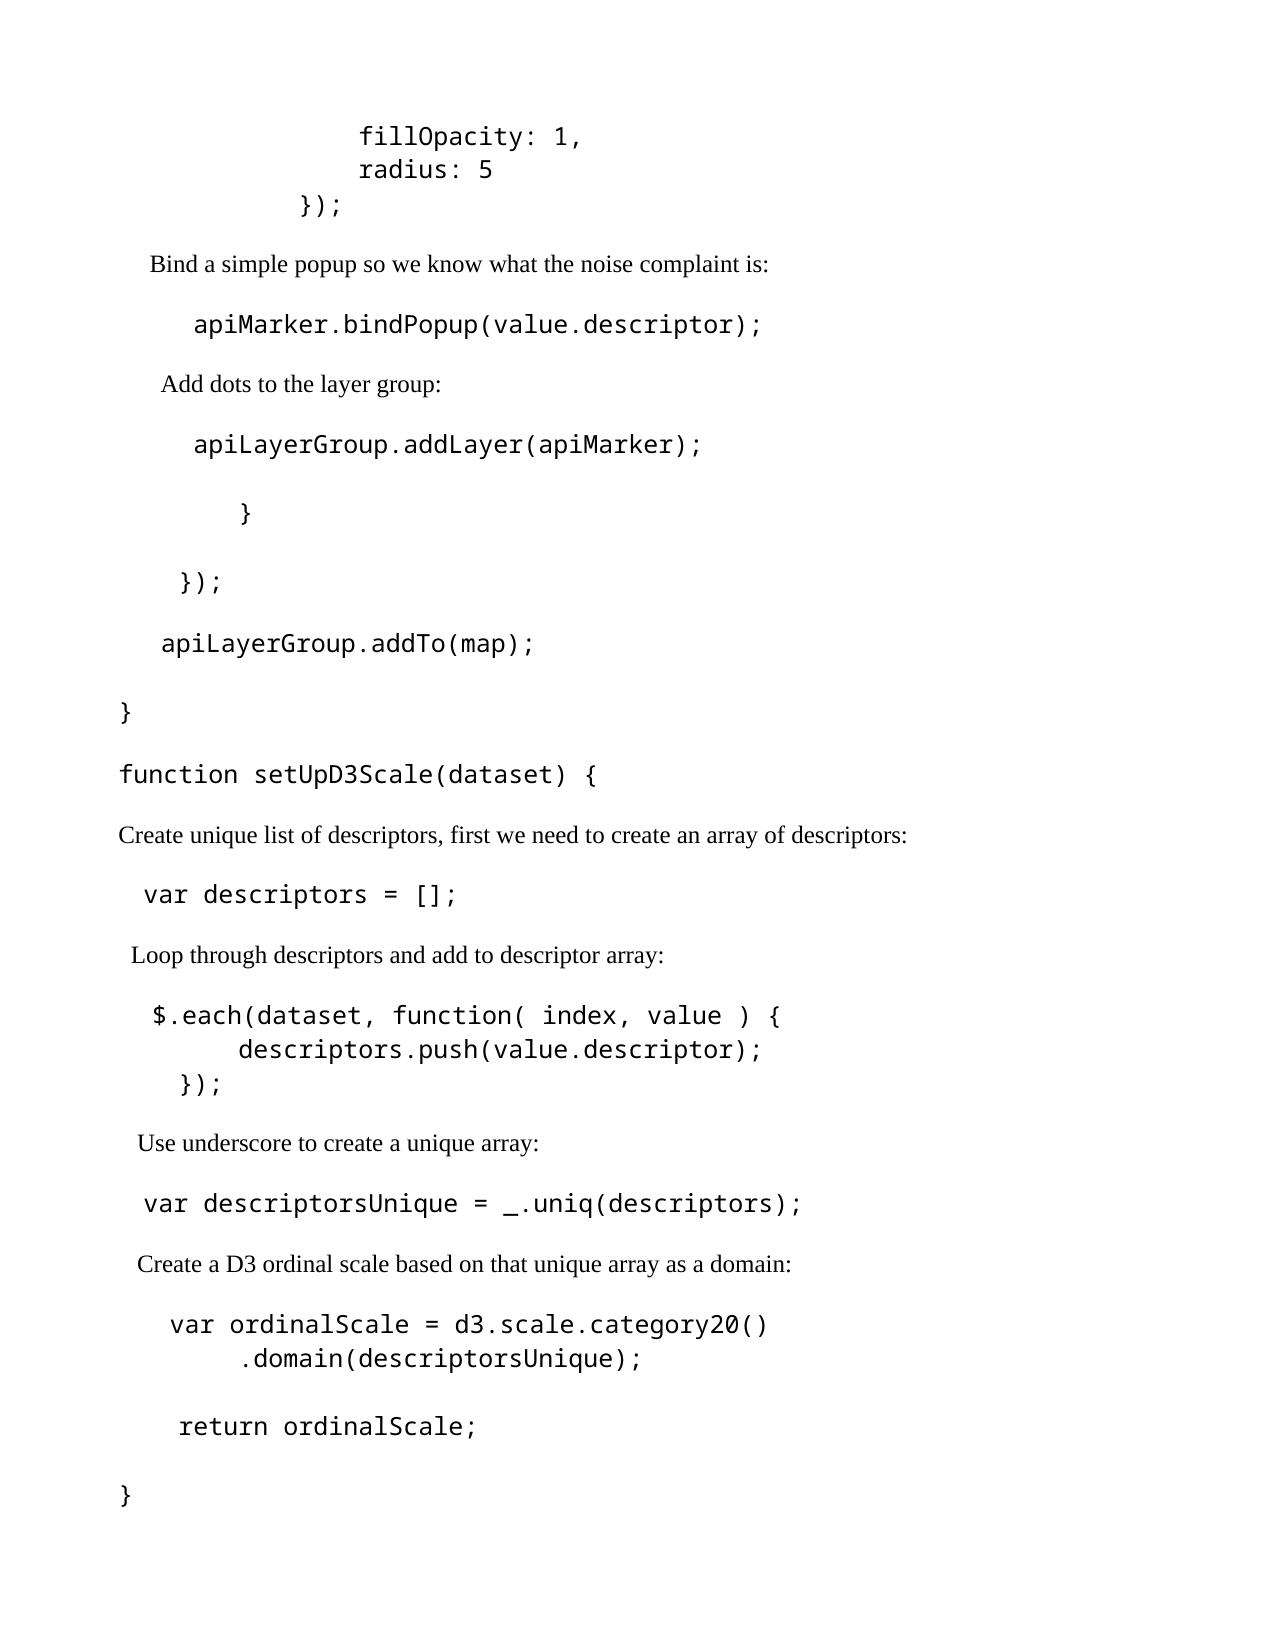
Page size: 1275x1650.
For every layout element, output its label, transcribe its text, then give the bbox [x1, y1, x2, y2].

text }); [118, 563, 1157, 597]
text } [118, 495, 1157, 529]
text fillOpacity: 1, [118, 118, 1157, 152]
text $.each(dataset, function( index, value ) { [118, 997, 1157, 1032]
text return ordinalScale; [118, 1408, 1157, 1442]
text Use underscore to create a unique array: [118, 1128, 1157, 1157]
text Bind a simple popup so we know what the noise complaint is: [118, 249, 1157, 278]
text radius: 5 [118, 152, 1157, 186]
text Create unique list of descriptors, first we need to create an array of descriptors: [118, 820, 1157, 848]
text }); [118, 186, 1157, 220]
text }); [118, 1066, 1157, 1100]
text Create a D3 ordinal scale based on that unique array as a domain: [118, 1249, 1157, 1277]
text var descriptorsUnique = _.uniq(descriptors); [118, 1186, 1157, 1220]
text Loop through descriptors and add to descriptor array: [118, 940, 1157, 969]
text } [118, 1477, 1157, 1511]
text function setUpD3Scale(dataset) { [118, 757, 1157, 791]
text apiLayerGroup.addTo(map); [118, 626, 1157, 660]
text var descriptors = []; [118, 877, 1157, 911]
text apiLayerGroup.addLayer(apiMarker); [118, 427, 1157, 461]
text descriptors.push(value.descriptor); [118, 1032, 1157, 1066]
text apiMarker.bindPopup(value.descriptor); [118, 307, 1157, 341]
text .domain(descriptorsUnique); [118, 1340, 1157, 1374]
text Add dots to the layer group: [118, 369, 1157, 398]
text } [118, 694, 1157, 728]
text var ordinalScale = d3.scale.category20() [118, 1306, 1157, 1340]
